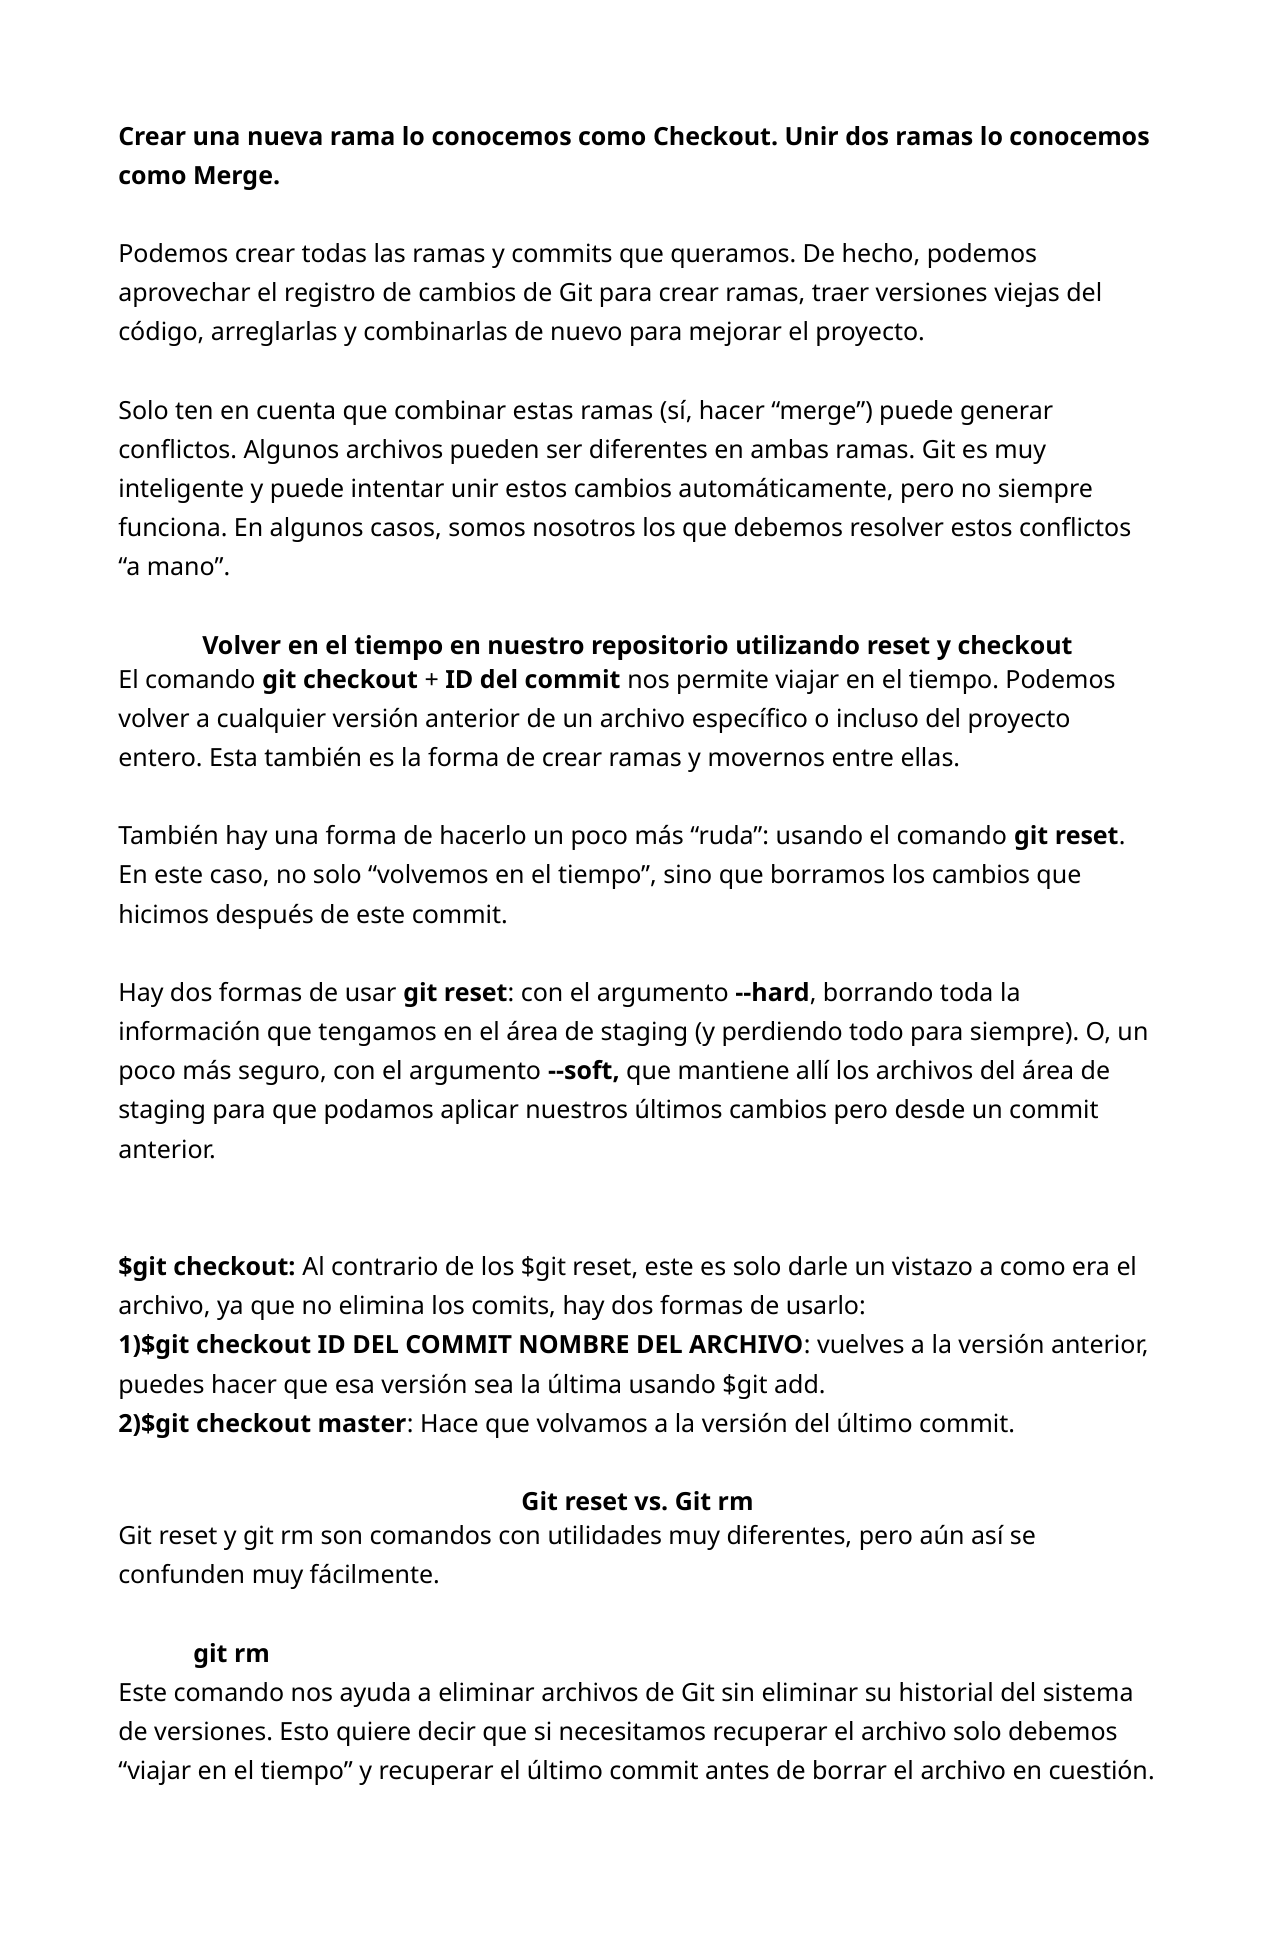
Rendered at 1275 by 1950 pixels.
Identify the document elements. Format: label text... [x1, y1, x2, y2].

text Podemos crear todas las ramas y commits que queramos. De hecho, podemos aprovechar el registro de cambios de Git para crear ramas, traer versiones viejas del código, arreglarlas y combinarlas de nuevo para mejorar el proyecto. [118, 236, 1157, 348]
text El comando git checkout + ID del commit nos permite viajar en el tiempo. Podemos volver a cualquier versión anterior de un archivo específico o incluso del proyecto entero. Esta también es la forma de crear ramas y movernos entre ellas. [118, 661, 1157, 774]
text Hay dos formas de usar git reset: con el argumento --hard, borrando toda la información que tengamos en el área de staging (y perdiendo todo para siempre). O, un poco más seguro, con el argumento --soft, que mantiene allí los archivos del área de staging para que podamos aplicar nuestros últimos cambios pero desde un commit anterior. [118, 975, 1157, 1165]
text También hay una forma de hacerlo un poco más “ruda”: usando el comando git reset. En este caso, no solo “volvemos en el tiempo”, sino que borramos los cambios que hicimos después de este commit. [118, 818, 1157, 930]
text $git checkout: Al contrario de los $git reset, este es solo darle un vistazo a como era el archivo, ya que no elimina los comits, hay dos formas de usarlo: [118, 1249, 1157, 1322]
subtitle Volver en el tiempo en nuestro repositorio utilizando reset y checkout [118, 627, 1157, 661]
text Este comando nos ayuda a eliminar archivos de Git sin eliminar su historial del sistema de versiones. Esto quiere decir que si necesitamos recuperar el archivo solo debemos “viajar en el tiempo” y recuperar el último commit antes de borrar el archivo en cuestión. [118, 1674, 1157, 1787]
text 1)$git checkout ID DEL COMMIT NOMBRE DEL ARCHIVO: vuelves a la versión anterior, puedes hacer que esa versión sea la última usando $git add. [118, 1327, 1157, 1400]
text Git reset y git rm son comandos con utilidades muy diferentes, pero aún así se confunden muy fácilmente. [118, 1518, 1157, 1591]
text Solo ten en cuenta que combinar estas ramas (sí, hacer “merge”) puede generar conflictos. Algunos archivos pueden ser diferentes en ambas ramas. Git es muy inteligente y puede intentar unir estos cambios automáticamente, pero no siempre funciona. En algunos casos, somos nosotros los que debemos resolver estos conflictos “a mano”. [118, 392, 1157, 583]
text Crear una nueva rama lo conocemos como Checkout. Unir dos ramas lo conocemos como Merge. [118, 118, 1157, 191]
text 2)$git checkout master: Hace que volvamos a la versión del último commit. [118, 1406, 1157, 1439]
text git rm [118, 1635, 1157, 1669]
subtitle Git reset vs. Git rm [118, 1484, 1157, 1518]
